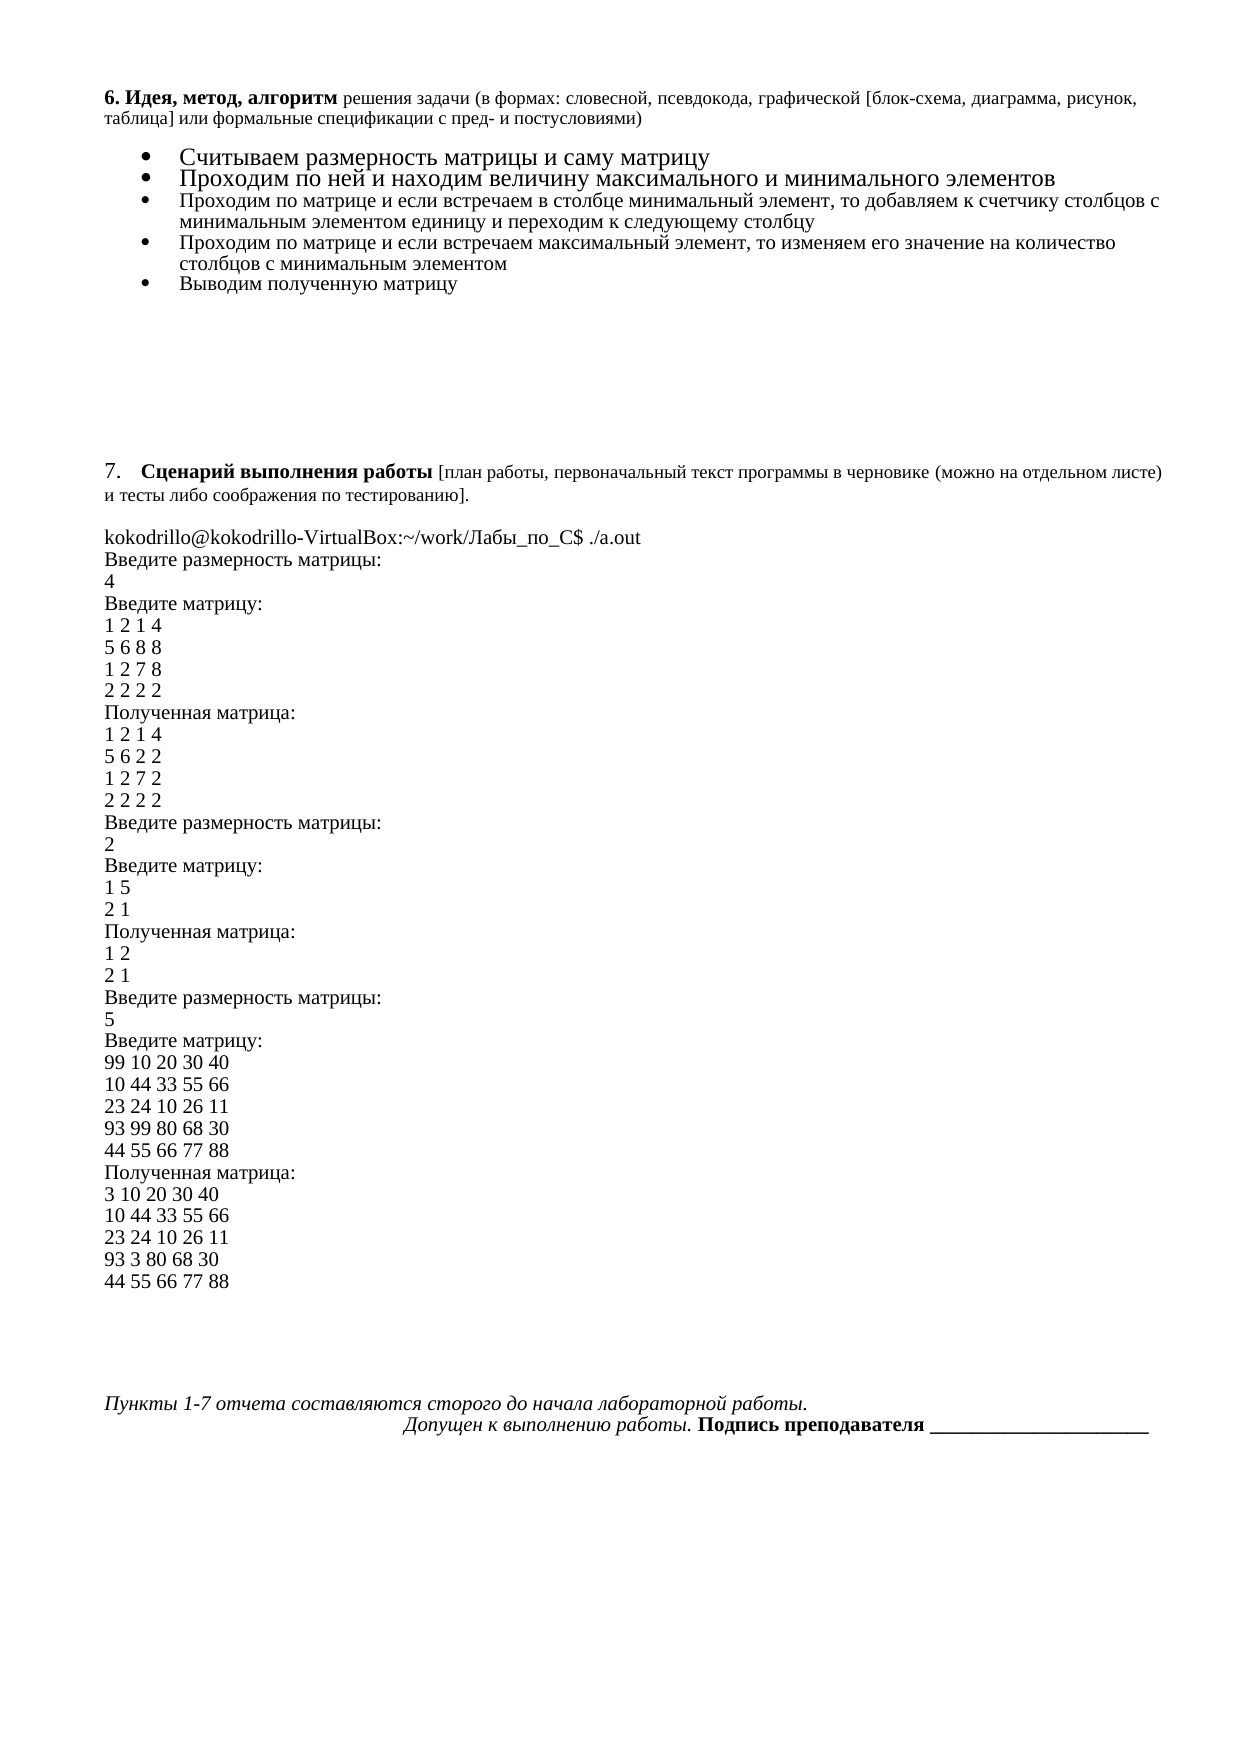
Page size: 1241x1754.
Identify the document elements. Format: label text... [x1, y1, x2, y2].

list Сценарий выполнения работы [план работы, первоначальный текст программы в черновике (можно на отдельном листе) и тесты либо соображения по тестированию]. [104, 460, 1173, 506]
text 1 2 7 8 [104, 658, 1173, 680]
text 5 6 2 2 [104, 746, 1173, 768]
text 93 99 80 68 30 [104, 1118, 1173, 1140]
text 44 55 66 77 88 [104, 1140, 1173, 1162]
text 4 [104, 571, 1173, 593]
text 93 3 80 68 30 [104, 1249, 1173, 1271]
text Пункты 1-7 отчета составляются сторого до начала лабораторной работы. [104, 1391, 1173, 1415]
text 1 2 1 4 [104, 615, 1173, 637]
text Допущен к выполнению работы. Подпись преподавателя _____________________ [104, 1415, 1173, 1436]
list Проходим по матрице и если встречаем в столбце минимальный элемент, то добавляем к счетчику столбцов с минимальным элементом единицу и переходим к следующему столбцу [142, 191, 1173, 232]
text 10 44 33 55 66 [104, 1205, 1173, 1227]
text 3 10 20 30 40 [104, 1183, 1173, 1205]
text Введите размерность матрицы: [104, 812, 1173, 833]
list Выводим полученную матрицу [142, 274, 1173, 295]
text Введите матрицу: [104, 1030, 1173, 1052]
text 5 6 8 8 [104, 637, 1173, 658]
text Введите матрицу: [104, 855, 1173, 877]
text 6. Идея, метод, алгоритм решения задачи (в формах: словесной, псевдокода, графической [блок-схема, диаграмма, рисунок, таблица] или формальные спецификации с пред- и постусловиями) [104, 87, 1148, 128]
text 2 1 [104, 899, 1173, 921]
text 2 2 2 2 [104, 790, 1173, 812]
text Полученная матрица: [104, 702, 1173, 724]
list Считываем размерность матрицы и саму матрицу [142, 149, 1173, 170]
text 2 [104, 833, 1173, 855]
text Введите матрицу: [104, 593, 1173, 615]
text 99 10 20 30 40 [104, 1052, 1173, 1074]
text Полученная матрица: [104, 1162, 1173, 1183]
text Введите размерность матрицы: [104, 987, 1173, 1008]
text 1 2 1 4 [104, 724, 1173, 746]
text 1 2 [104, 943, 1173, 965]
text 10 44 33 55 66 [104, 1074, 1173, 1096]
text 2 1 [104, 965, 1173, 987]
text 5 [104, 1008, 1173, 1030]
text 2 2 2 2 [104, 680, 1173, 702]
list Проходим по матрице и если встречаем максимальный элемент, то изменяем его значение на количество столбцов с минимальным элементом [142, 232, 1173, 274]
text 1 5 [104, 877, 1173, 899]
text 1 2 7 2 [104, 768, 1173, 790]
list Проходим по ней и находим величину максимального и минимального элементов [142, 170, 1173, 191]
text 23 24 10 26 11 [104, 1096, 1173, 1118]
text Введите размерность матрицы: [104, 549, 1173, 571]
text Полученная матрица: [104, 921, 1173, 943]
text 23 24 10 26 11 [104, 1227, 1173, 1249]
text kokodrillo@kokodrillo-VirtualBox:~/work/Лабы_по_С$ ./a.out [104, 527, 1173, 549]
text 44 55 66 77 88 [104, 1271, 1173, 1293]
